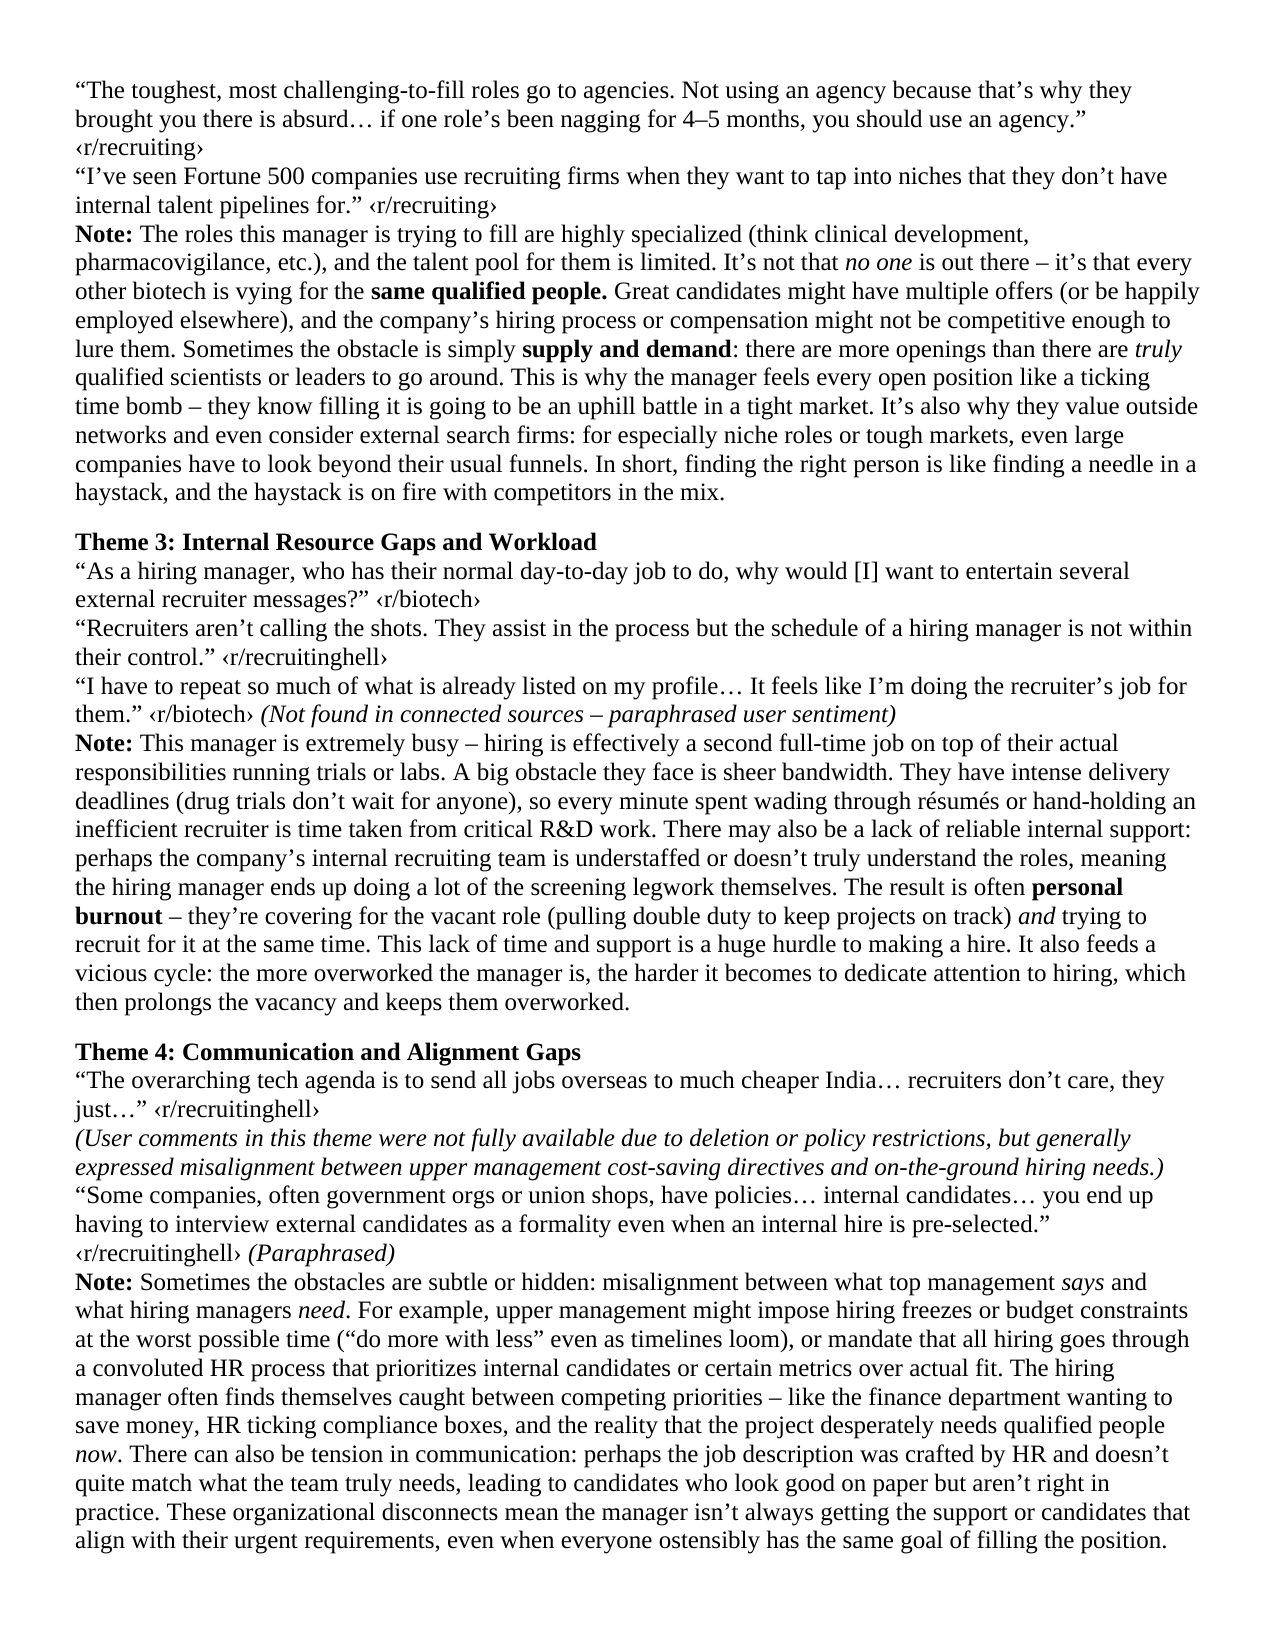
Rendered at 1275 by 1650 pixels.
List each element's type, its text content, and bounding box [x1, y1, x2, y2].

text Theme 4: Communication and Alignment Gaps “The overarching tech agenda is to send all jobs overseas to much cheaper India… recruiters don’t care, they just…” ‹r/recruitinghell› (User comments in this theme were not fully available due to deletion or policy restrictions, but generally expressed misalignment between upper management cost-saving directives and on-the-ground hiring needs.) “Some companies, often government orgs or union shops, have policies… internal candidates… you end up having to interview external candidates as a formality even when an internal hire is pre-selected.” ‹r/recruitinghell› (Paraphrased) Note: Sometimes the obstacles are subtle or hidden: misalignment between what top management says and what hiring managers need. For example, upper management might impose hiring freezes or budget constraints at the worst possible time (“do more with less” even as timelines loom), or mandate that all hiring goes through a convoluted HR process that prioritizes internal candidates or certain metrics over actual fit. The hiring manager often finds themselves caught between competing priorities – like the finance department wanting to save money, HR ticking compliance boxes, and the reality that the project desperately needs qualified people now. There can also be tension in communication: perhaps the job description was crafted by HR and doesn’t quite match what the team truly needs, leading to candidates who look good on paper but aren’t right in practice. These organizational disconnects mean the manager isn’t always getting the support or candidates that align with their urgent requirements, even when everyone ostensibly has the same goal of filling the position. [75, 1037, 1200, 1554]
text Theme 3: Internal Resource Gaps and Workload “As a hiring manager, who has their normal day-to-day job to do, why would [I] want to entertain several external recruiter messages?” ‹r/biotech› “Recruiters aren’t calling the shots. They assist in the process but the schedule of a hiring manager is not within their control.” ‹r/recruitinghell› “I have to repeat so much of what is already listed on my profile… It feels like I’m doing the recruiter’s job for them.” ‹r/biotech› (Not found in connected sources – paraphrased user sentiment) Note: This manager is extremely busy – hiring is effectively a second full-time job on top of their actual responsibilities running trials or labs. A big obstacle they face is sheer bandwidth. They have intense delivery deadlines (drug trials don’t wait for anyone), so every minute spent wading through résumés or hand-holding an inefficient recruiter is time taken from critical R&D work. There may also be a lack of reliable internal support: perhaps the company’s internal recruiting team is understaffed or doesn’t truly understand the roles, meaning the hiring manager ends up doing a lot of the screening legwork themselves. The result is often personal burnout – they’re covering for the vacant role (pulling double duty to keep projects on track) and trying to recruit for it at the same time. This lack of time and support is a huge hurdle to making a hire. It also feeds a vicious cycle: the more overworked the manager is, the harder it becomes to dedicate attention to hiring, which then prolongs the vacancy and keeps them overworked. [75, 527, 1200, 1016]
text “The toughest, most challenging-to-fill roles go to agencies. Not using an agency because that’s why they brought you there is absurd… if one role’s been nagging for 4–5 months, you should use an agency.” ‹r/recruiting› “I’ve seen Fortune 500 companies use recruiting firms when they want to tap into niches that they don’t have internal talent pipelines for.” ‹r/recruiting› Note: The roles this manager is trying to fill are highly specialized (think clinical development, pharmacovigilance, etc.), and the talent pool for them is limited. It’s not that no one is out there – it’s that every other biotech is vying for the same qualified people. Great candidates might have multiple offers (or be happily employed elsewhere), and the company’s hiring process or compensation might not be competitive enough to lure them. Sometimes the obstacle is simply supply and demand: there are more openings than there are truly qualified scientists or leaders to go around. This is why the manager feels every open position like a ticking time bomb – they know filling it is going to be an uphill battle in a tight market. It’s also why they value outside networks and even consider external search firms: for especially niche roles or tough markets, even large companies have to look beyond their usual funnels. In short, finding the right person is like finding a needle in a haystack, and the haystack is on fire with competitors in the mix. [75, 75, 1200, 506]
